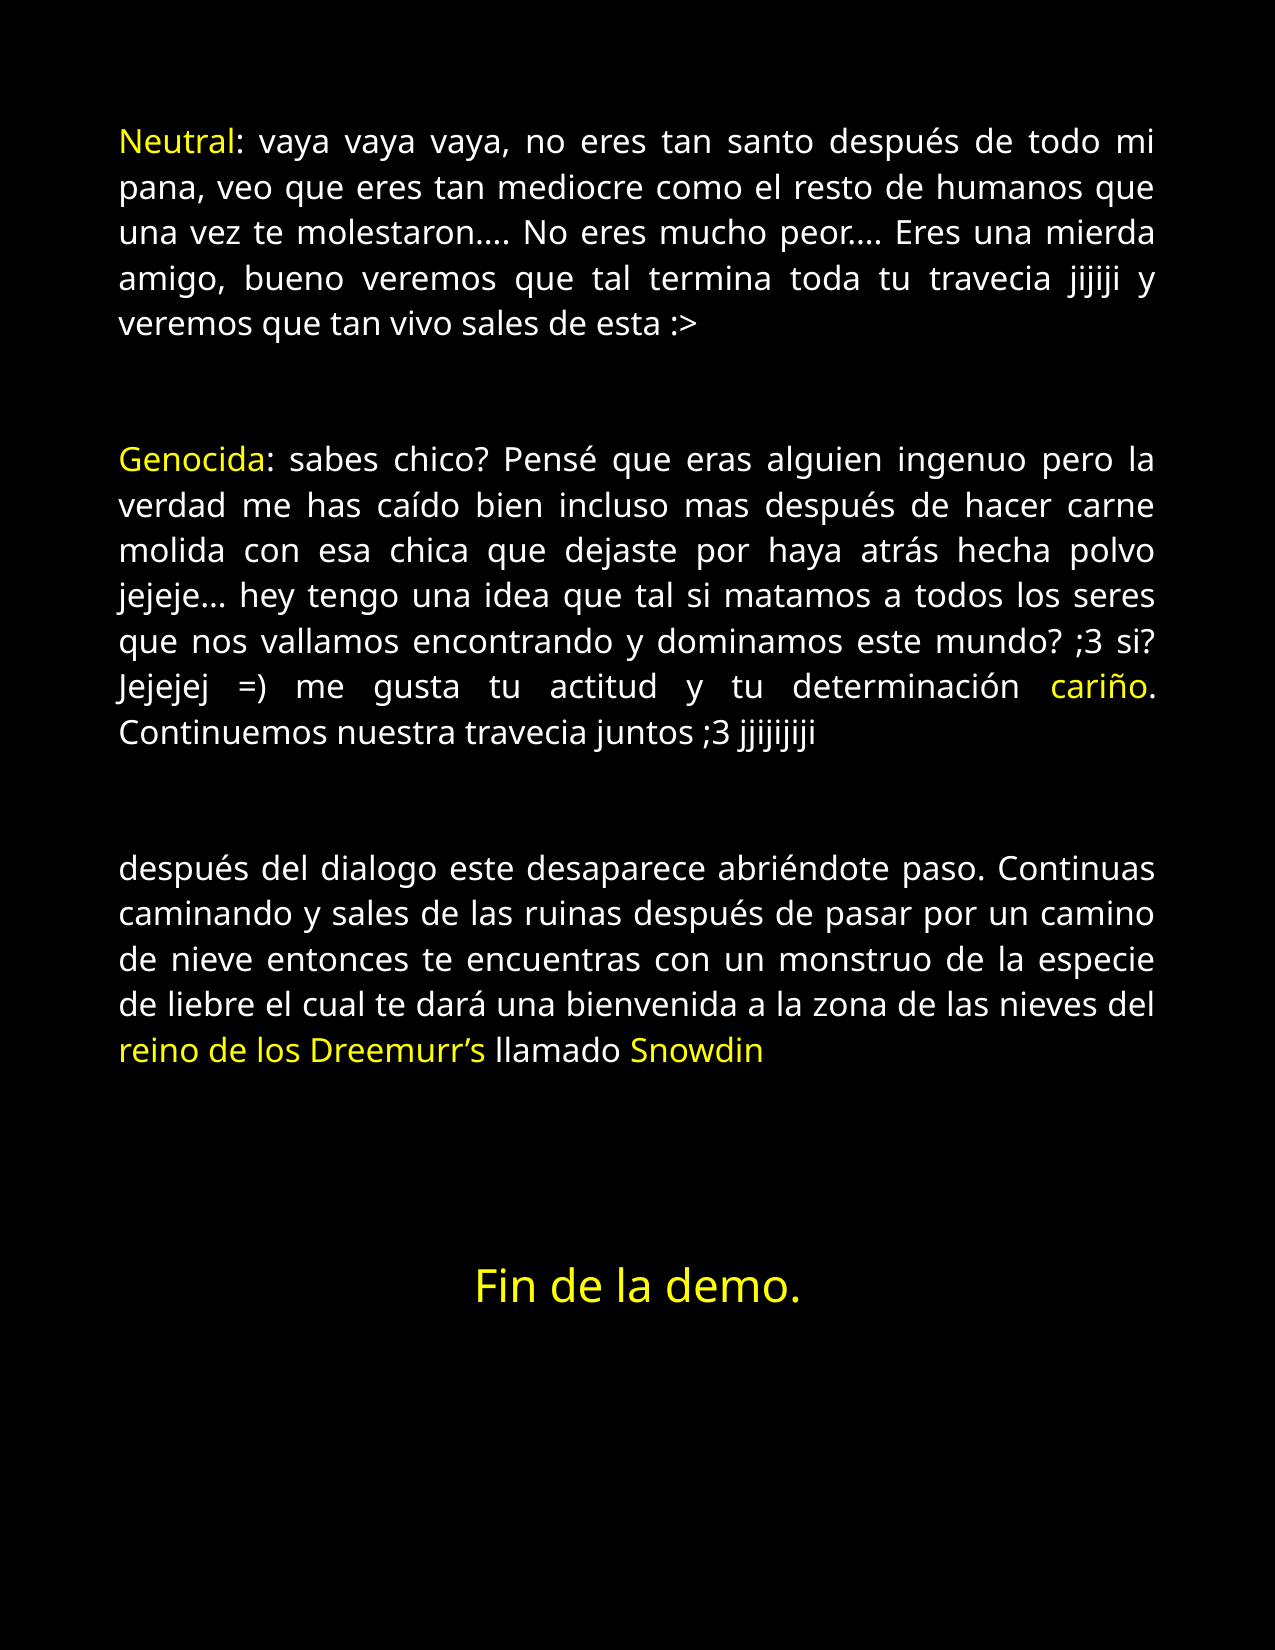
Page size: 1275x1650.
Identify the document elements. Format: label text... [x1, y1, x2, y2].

text Neutral: vaya vaya vaya, no eres tan santo después de todo mi pana, veo que eres tan mediocre como el resto de humanos que una vez te molestaron…. No eres mucho peor…. Eres una mierda amigo, bueno veremos que tal termina toda tu travecia jijiji y veremos que tan vivo sales de esta :> [118, 118, 1157, 345]
text Genocida: sabes chico? Pensé que eras alguien ingenuo pero la verdad me has caído bien incluso mas después de hacer carne molida con esa chica que dejaste por haya atrás hecha polvo jejeje… hey tengo una idea que tal si matamos a todos los seres que nos vallamos encontrando y dominamos este mundo? ;3 si? Jejejej =) me gusta tu actitud y tu determinación cariño. Continuemos nuestra travecia juntos ;3 jjijijiji [118, 436, 1157, 754]
text Fin de la demo. [118, 1253, 1157, 1316]
text después del dialogo este desaparece abriéndote paso. Continuas caminando y sales de las ruinas después de pasar por un camino de nieve entonces te encuentras con un monstruo de la especie de liebre el cual te dará una bienvenida a la zona de las nieves del reino de los Dreemurr’s llamado Snowdin [118, 845, 1157, 1072]
